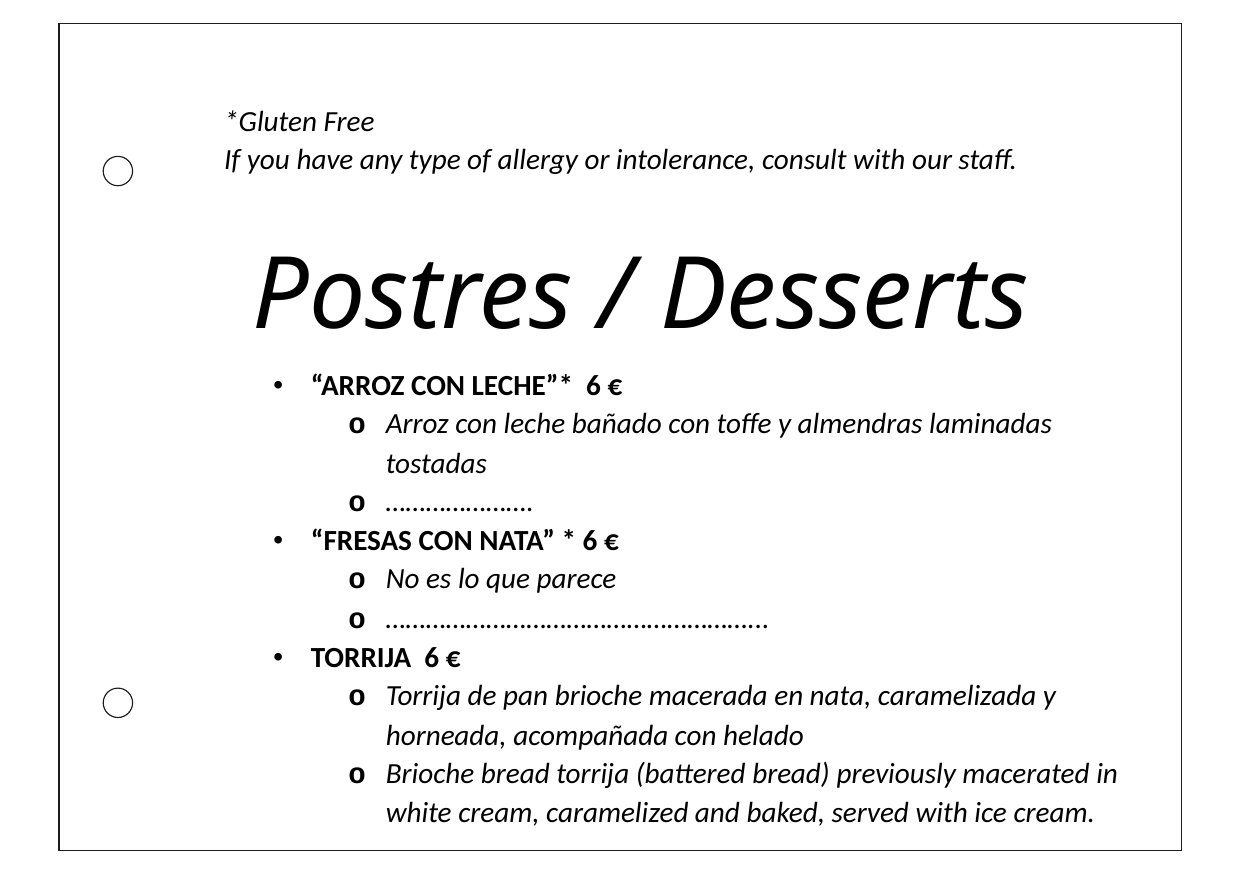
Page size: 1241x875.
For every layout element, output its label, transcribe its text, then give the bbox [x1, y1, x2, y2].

list No es lo que parece [348, 560, 1131, 597]
list Torrija de pan brioche macerada en nata, caramelizada y horneada, acompañada con helado [348, 677, 1131, 753]
list Arroz con leche bañado con toffe y almendras laminadas tostadas [348, 405, 1131, 480]
text *Gluten Free [150, 103, 1131, 139]
list “FRESAS CON NATA” * 6 € [273, 522, 1131, 558]
text If you have any type of allergy or intolerance, consult with our staff. [150, 141, 1131, 177]
list ………………………………………………... [348, 600, 1131, 637]
list “ARROZ CON LECHE”* 6 € [273, 367, 1131, 403]
list TORRIJA 6 € [273, 639, 1131, 675]
text Postres / Desserts [150, 221, 1131, 358]
list …………………. [348, 483, 1131, 520]
list Brioche bread torrija (battered bread) previously macerated in white cream, caramelized and baked, served with ice cream. [348, 755, 1131, 830]
